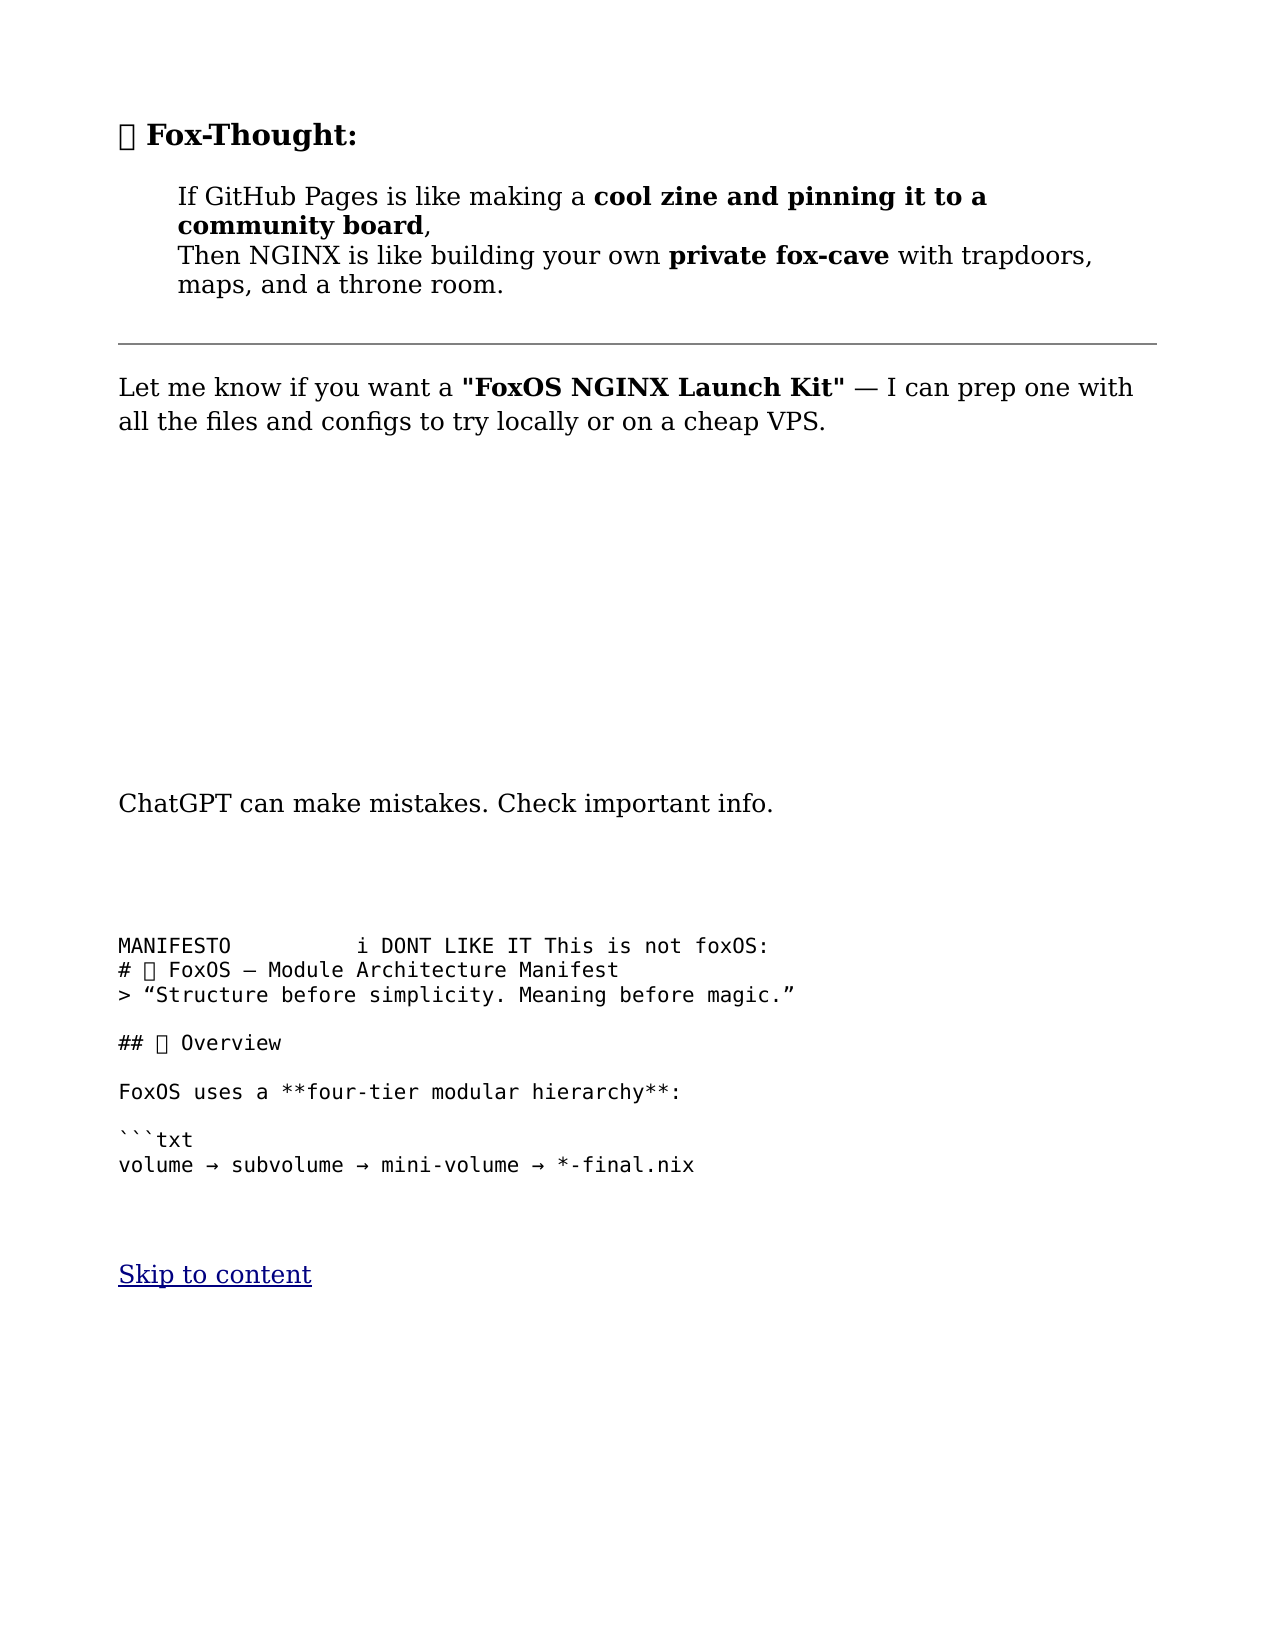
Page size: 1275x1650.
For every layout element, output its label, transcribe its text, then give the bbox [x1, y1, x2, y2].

text If GitHub Pages is like making a cool zine and pinning it to a community board, Then NGINX is like building your own private fox-cave with trapdoors, maps, and a throne room. [177, 182, 1098, 299]
text ## 🧠 Overview [118, 1031, 1157, 1056]
text ```txt [118, 1128, 1157, 1153]
text > “Structure before simplicity. Meaning before magic.” [118, 983, 1157, 1007]
text MANIFESTO i DONT LIKE IT This is not foxOS: [118, 934, 1157, 958]
text Let me know if you want a "FoxOS NGINX Launch Kit" — I can prep one with all the files and configs to try locally or on a cheap VPS. [118, 373, 1157, 436]
subtitle 🦊 Fox-Thought: [118, 118, 1157, 152]
text Skip to content [118, 1260, 1157, 1289]
text # 🧊 FoxOS — Module Architecture Manifest [118, 958, 1157, 983]
text volume → subvolume → mini-volume → *-final.nix [118, 1153, 1157, 1177]
text FoxOS uses a **four-tier modular hierarchy**: [118, 1080, 1157, 1104]
text ChatGPT can make mistakes. Check important info. [118, 789, 1157, 818]
